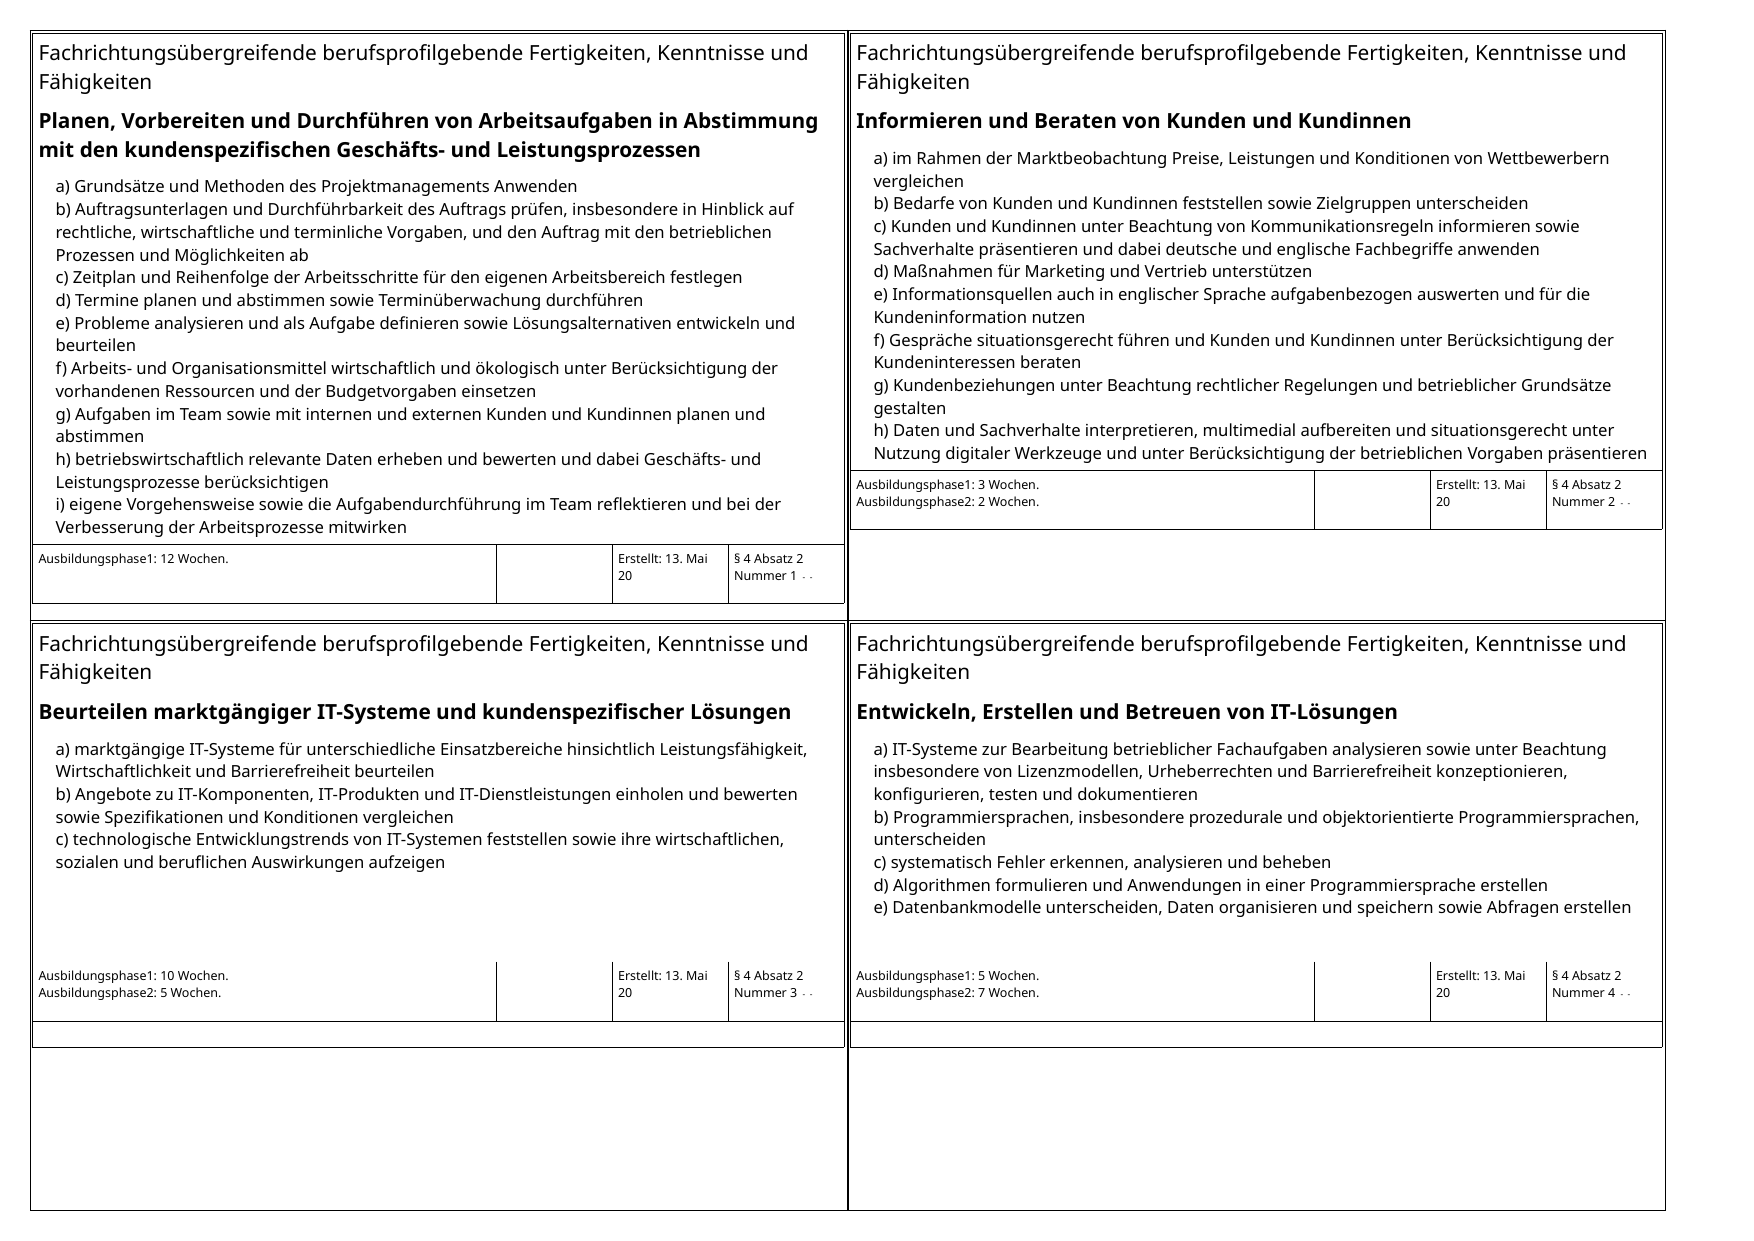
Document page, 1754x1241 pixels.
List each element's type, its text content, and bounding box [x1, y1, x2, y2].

table_cell [1315, 471, 1430, 529]
table_header Fachrichtungsübergreifende berufsprofilgebende Fertigkeiten, Kenntnisse und Fähigkeiten [851, 34, 1662, 101]
table_cell Ausbildungsphase1: 10 Wochen. Ausbildungsphase2: 5 Wochen. [33, 962, 496, 1021]
table_cell Ausbildungsphase1: 12 Wochen. [33, 545, 496, 603]
table_cell [868, 1022, 1662, 1047]
table_cell Erstellt: 13. Mai 20 [613, 962, 728, 1021]
table_cell § 4 Absatz 2 Nummer 3 - - [729, 962, 844, 1021]
table_cell [33, 1022, 49, 1047]
table_header Fachrichtungsübergreifende berufsprofilgebende Fertigkeiten, Kenntnisse und Fähigkeiten [851, 624, 1662, 692]
table_cell Ausbildungsphase1: 3 Wochen. Ausbildungsphase2: 2 Wochen. [851, 471, 1314, 529]
table_cell § 4 Absatz 2 Nummer 4 - - [1547, 962, 1662, 1021]
table_cell [851, 1022, 867, 1047]
table_cell [1315, 962, 1430, 1021]
table_cell Erstellt: 13. Mai 20 [613, 545, 728, 603]
table_cell Erstellt: 13. Mai 20 [1431, 471, 1546, 529]
table_cell Beurteilen marktgängiger IT-Systeme und kundenspezifischer Lösungen [33, 692, 844, 731]
table_cell § 4 Absatz 2 Nummer 1 - - [729, 545, 844, 603]
table_header Fachrichtungsübergreifende berufsprofilgebende Fertigkeiten, Kenntnisse und Fähigkeiten [33, 34, 844, 101]
table_cell Erstellt: 13. Mai 20 [1431, 962, 1546, 1021]
table_cell [851, 141, 867, 470]
table_cell a) Grundsätze und Methoden des Projektmanagements Anwenden b) Auftragsunterlagen und Durchführbarkeit des Auftrags prüfen, insbesondere in Hinblick auf rechtliche, wirtschaftliche und terminliche Vorgaben, und den Auftrag mit den betrieblichen Prozessen und Möglichkeiten ab c) Zeitplan und Reihenfolge der Arbeitsschritte für den eigenen Arbeitsbereich festlegen d) Termine planen und abstimmen sowie Terminüberwachung durchführen e) Probleme analysieren und als Aufgabe definieren sowie Lösungsalternativen entwickeln und beurteilen f) Arbeits- und Organisationsmittel wirtschaftlich und ökologisch unter Berücksichtigung der vorhandenen Ressourcen und der Budgetvorgaben einsetzen g) Aufgaben im Team sowie mit internen und externen Kunden und Kundinnen planen und abstimmen h) betriebswirtschaftlich relevante Daten erheben und bewerten und dabei Geschäfts- und Leistungsprozesse berücksichtigen i) eigene Vorgehensweise sowie die Aufgabendurchführung im Team reflektieren und bei der Verbesserung der Arbeitsprozesse mitwirken [50, 169, 844, 544]
table_cell Ausbildungsphase1: 5 Wochen. Ausbildungsphase2: 7 Wochen. [851, 962, 1314, 1021]
table_cell § 4 Absatz 2 Nummer 2 - - [1547, 471, 1662, 529]
table_cell [497, 545, 612, 603]
table_cell a) IT-Systeme zur Bearbeitung betrieblicher Fachaufgaben analysieren sowie unter Beachtung insbesondere von Lizenzmodellen, Urheberrechten und Barrierefreiheit konzeptionieren, konfigurieren, testen und dokumentieren b) Programmiersprachen, insbesondere prozedurale und objektorientierte Programmiersprachen, unterscheiden c) systematisch Fehler erkennen, analysieren und beheben d) Algorithmen formulieren und Anwendungen in einer Programmiersprache erstellen e) Datenbankmodelle unterscheiden, Daten organisieren und speichern sowie Abfragen erstellen [868, 731, 1662, 962]
table_cell [50, 1022, 844, 1047]
table_cell [497, 962, 612, 1021]
table_cell a) im Rahmen der Marktbeobachtung Preise, Leistungen und Konditionen von Wettbewerbern vergleichen b) Bedarfe von Kunden und Kundinnen feststellen sowie Zielgruppen unterscheiden c) Kunden und Kundinnen unter Beachtung von Kommunikationsregeln informieren sowie Sachverhalte präsentieren und dabei deutsche und englische Fachbegriffe anwenden d) Maßnahmen für Marketing und Vertrieb unterstützen e) Informationsquellen auch in englischer Sprache aufgabenbezogen auswerten und für die Kundeninformation nutzen f) Gespräche situationsgerecht führen und Kunden und Kundinnen unter Berücksichtigung der Kundeninteressen beraten g) Kundenbeziehungen unter Beachtung rechtlicher Regelungen und betrieblicher Grundsätze gestalten h) Daten und Sachverhalte interpretieren, multimedial aufbereiten und situationsgerecht unter Nutzung digitaler Werkzeuge und unter Berücksichtigung der betrieblichen Vorgaben präsentieren [868, 141, 1662, 470]
table_cell Entwickeln, Erstellen und Betreuen von IT-Lösungen [851, 692, 1662, 731]
table_cell [33, 731, 49, 962]
table_header Fachrichtungsübergreifende berufsprofilgebende Fertigkeiten, Kenntnisse und Fähigkeiten [33, 624, 844, 692]
table_cell Informieren und Beraten von Kunden und Kundinnen [851, 101, 1662, 141]
table_cell [33, 169, 49, 544]
table_cell Planen, Vorbereiten und Durchführen von Arbeitsaufgaben in Abstimmung mit den kundenspezifischen Geschäfts- und Leistungsprozessen [33, 101, 844, 169]
table_cell a) marktgängige IT-Systeme für unterschiedliche Einsatzbereiche hinsichtlich Leistungsfähigkeit, Wirtschaftlichkeit und Barrierefreiheit beurteilen b) Angebote zu IT-Komponenten, IT-Produkten und IT-Dienstleistungen einholen und bewerten sowie Spezifikationen und Konditionen vergleichen c) technologische Entwicklungstrends von IT-Systemen feststellen sowie ihre wirtschaftlichen, sozialen und beruflichen Auswirkungen aufzeigen [50, 731, 844, 962]
table_cell [851, 731, 867, 962]
